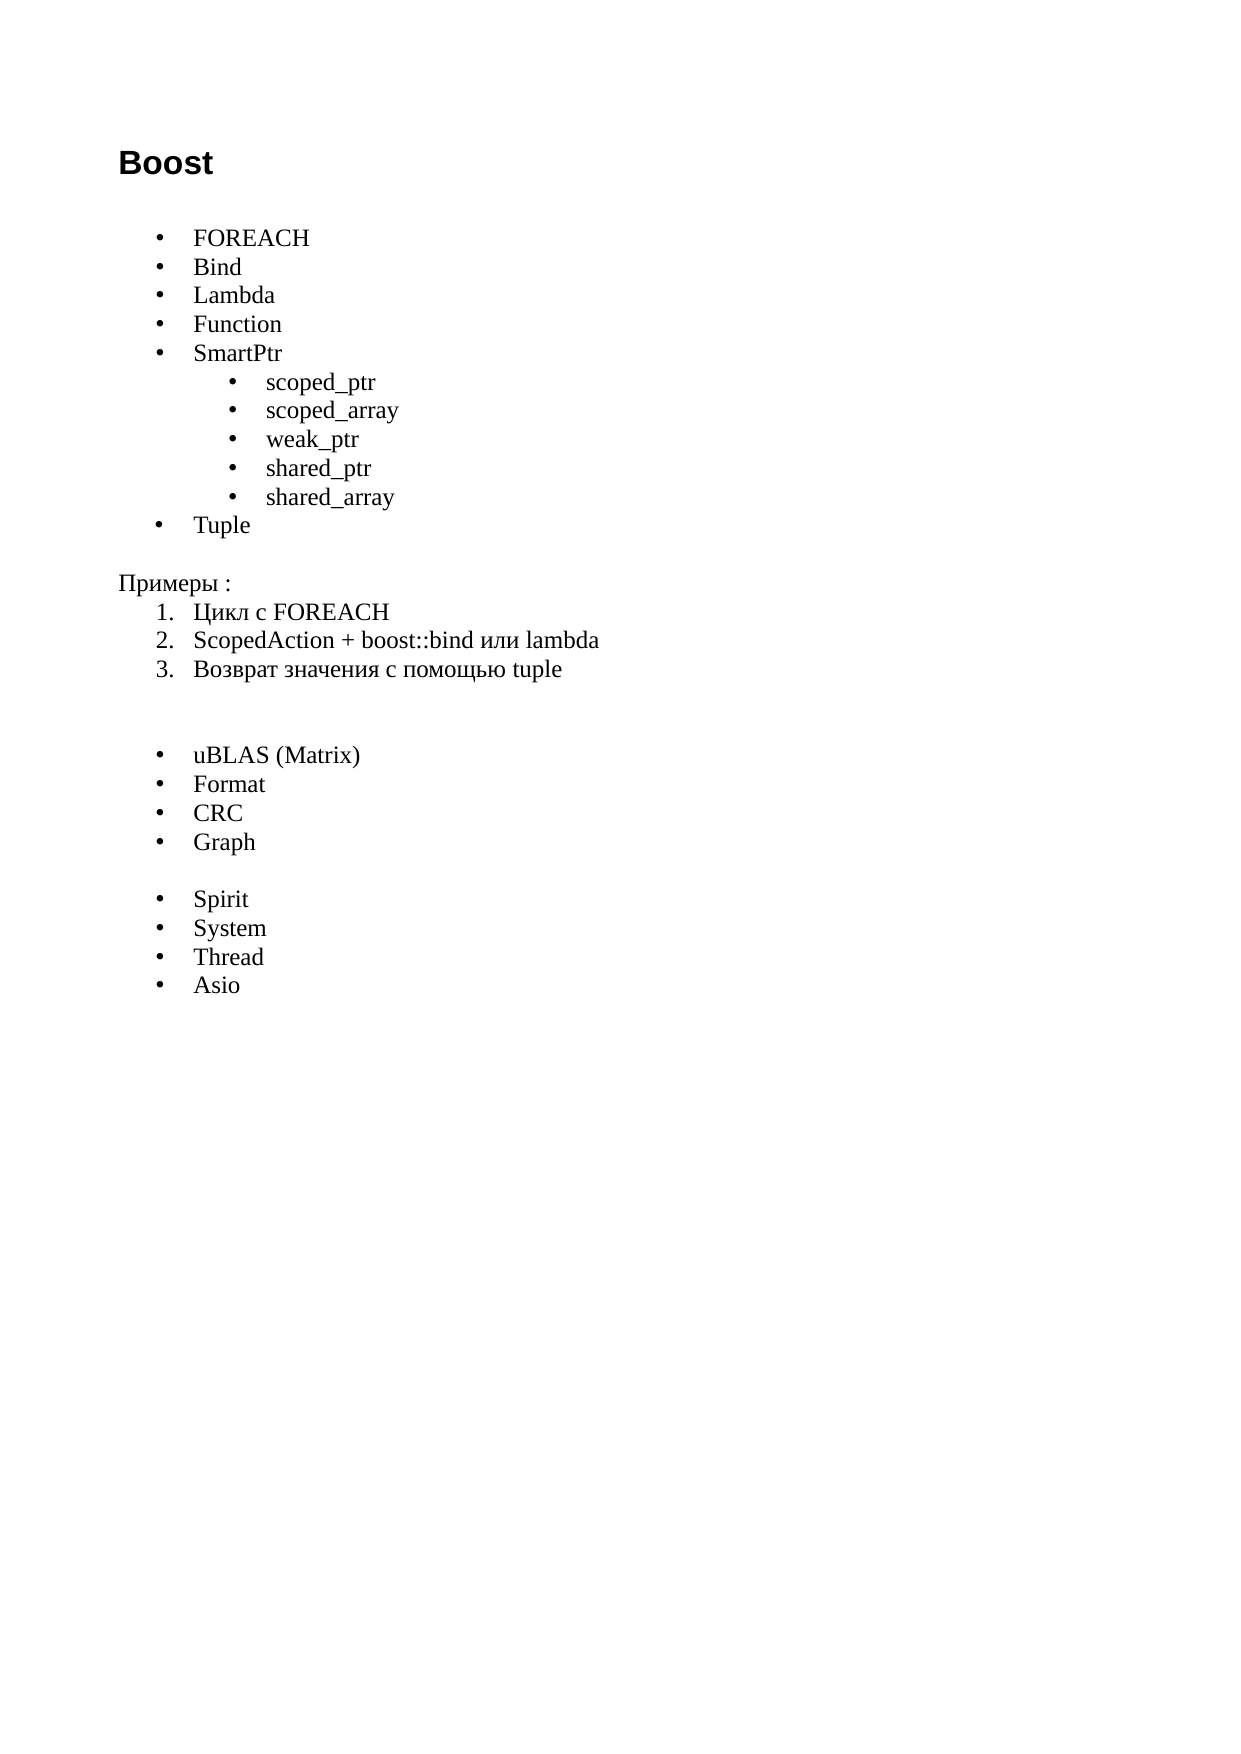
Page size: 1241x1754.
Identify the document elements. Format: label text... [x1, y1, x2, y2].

list Цикл с FOREACH [156, 597, 1122, 626]
list Asio [156, 971, 1122, 999]
list Spirit [156, 884, 1122, 913]
list Format [156, 769, 1122, 798]
list FOREACH [156, 223, 1122, 252]
list uBLAS (Matrix) [156, 741, 1122, 769]
list Tuple [154, 511, 1122, 539]
text Примеры : [118, 568, 1122, 597]
list weak_ptr [228, 424, 1122, 453]
list SmartPtr [156, 338, 1122, 367]
list scoped_ptr [228, 367, 1122, 396]
list Bind [156, 252, 1122, 281]
list Graph [156, 827, 1122, 856]
subtitle Boost [118, 143, 1122, 182]
list Function [156, 309, 1122, 338]
list scoped_array [228, 396, 1122, 424]
list CRC [156, 798, 1122, 827]
list shared_array [228, 482, 1122, 511]
list ScopedAction + boost::bind или lambda [156, 626, 1122, 654]
list System [156, 913, 1122, 942]
list Возврат значения с помощью tuple [156, 654, 1122, 683]
list Thread [156, 942, 1122, 971]
list Lambda [156, 281, 1122, 309]
list shared_ptr [228, 453, 1122, 482]
